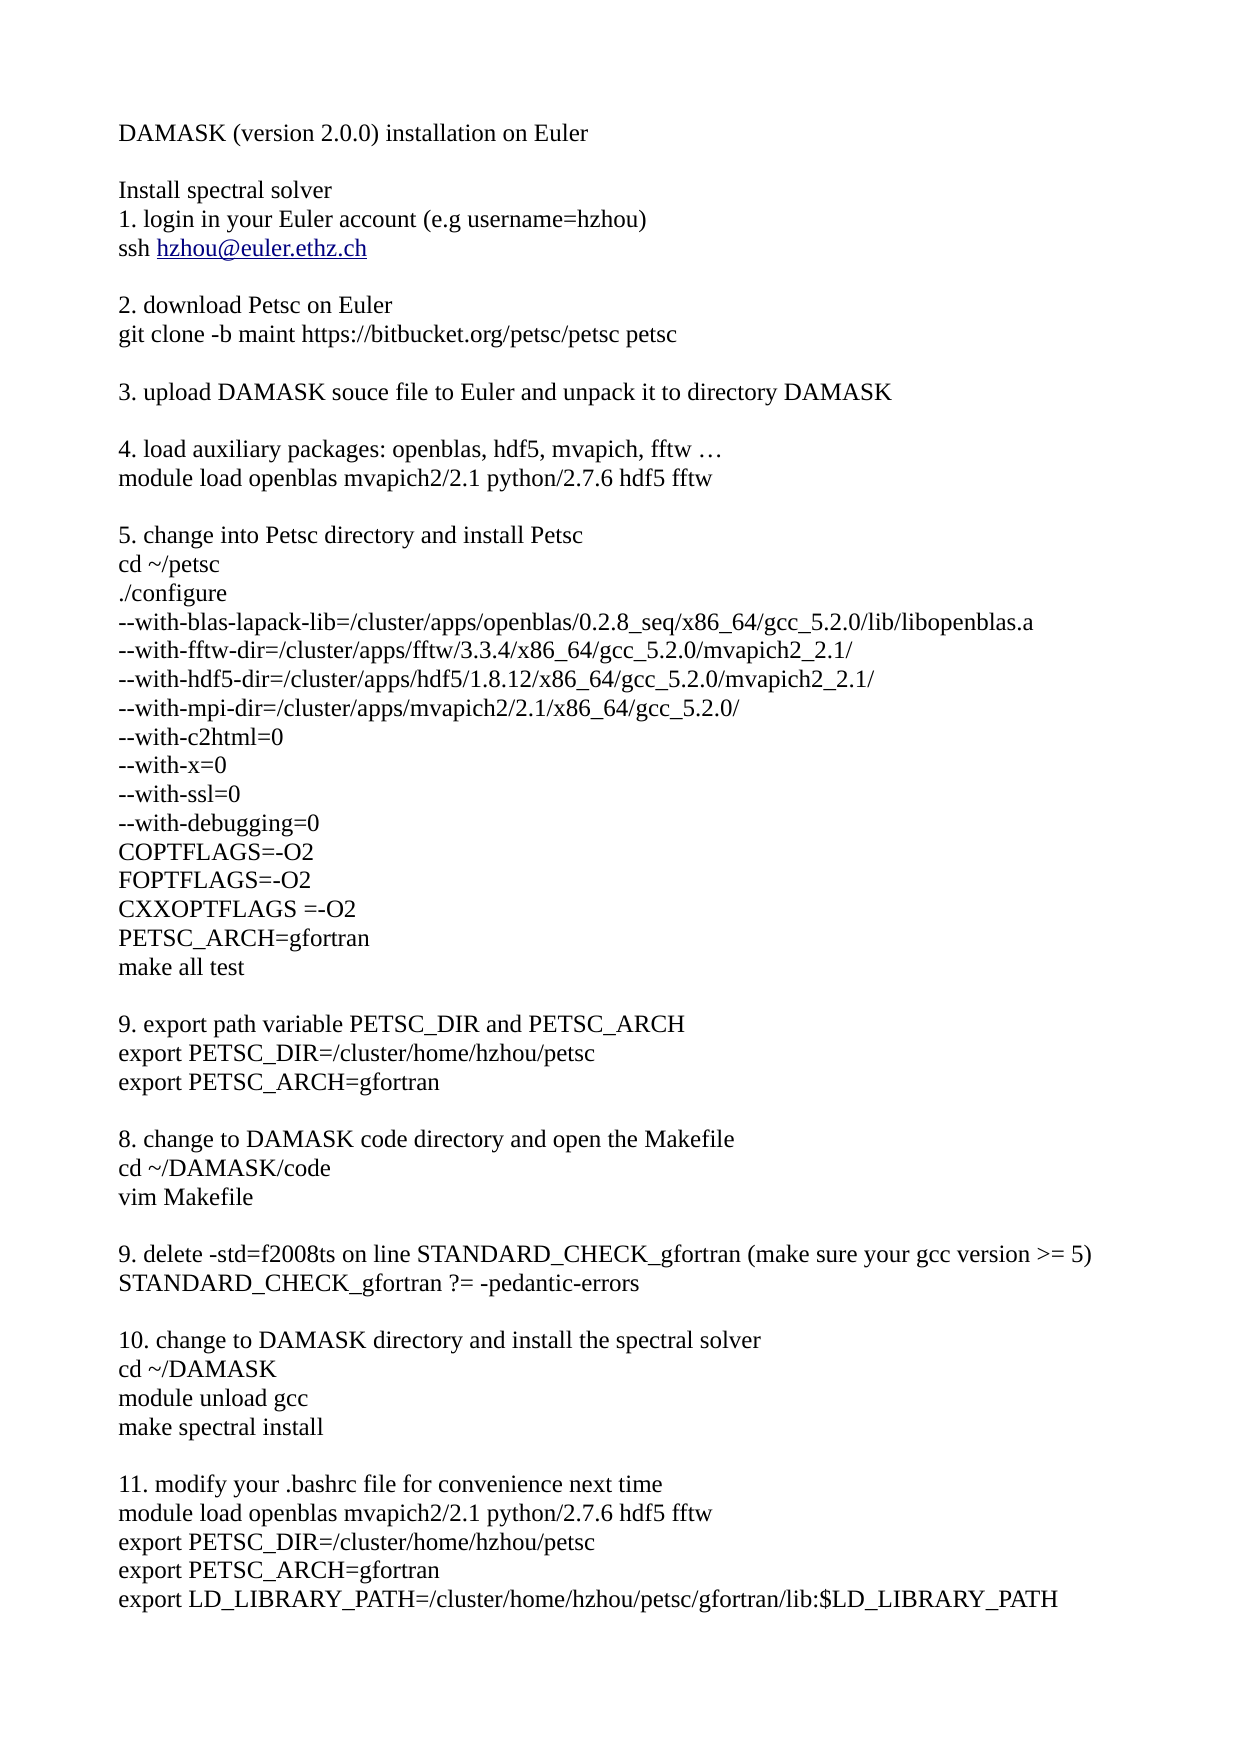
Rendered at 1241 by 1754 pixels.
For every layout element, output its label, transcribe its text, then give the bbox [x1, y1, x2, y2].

text ssh hzhou@euler.ethz.ch [118, 233, 1122, 262]
text export PETSC_ARCH=gfortran [118, 1556, 1122, 1584]
text 1. login in your Euler account (e.g username=hzhou) [118, 204, 1122, 233]
text PETSC_ARCH=gfortran [118, 923, 1122, 952]
text git clone -b maint https://bitbucket.org/petsc/petsc petsc [118, 319, 1122, 348]
text 10. change to DAMASK directory and install the spectral solver [118, 1326, 1122, 1354]
text module load openblas mvapich2/2.1 python/2.7.6 hdf5 fftw [118, 1498, 1122, 1527]
text 3. upload DAMASK souce file to Euler and unpack it to directory DAMASK [118, 377, 1122, 406]
text --with-debugging=0 [118, 808, 1122, 837]
text STANDARD_CHECK_gfortran ?= -pedantic-errors [118, 1268, 1122, 1297]
text 4. load auxiliary packages: openblas, hdf5, mvapich, fftw … [118, 434, 1122, 463]
text --with-hdf5-dir=/cluster/apps/hdf5/1.8.12/x86_64/gcc_5.2.0/mvapich2_2.1/ [118, 664, 1122, 693]
text cd ~/petsc [118, 549, 1122, 578]
text FOPTFLAGS=-O2 [118, 866, 1122, 894]
text --with-x=0 [118, 751, 1122, 779]
text DAMASK (version 2.0.0) installation on Euler [118, 118, 1122, 147]
text 8. change to DAMASK code directory and open the Makefile [118, 1124, 1122, 1153]
text --with-mpi-dir=/cluster/apps/mvapich2/2.1/x86_64/gcc_5.2.0/ [118, 693, 1122, 722]
text export PETSC_DIR=/cluster/home/hzhou/petsc [118, 1038, 1122, 1067]
text --with-ssl=0 [118, 779, 1122, 808]
text 9. delete -std=f2008ts on line STANDARD_CHECK_gfortran (make sure your gcc version >= 5) [118, 1239, 1122, 1268]
text 9. export path variable PETSC_DIR and PETSC_ARCH [118, 1009, 1122, 1038]
text --with-blas-lapack-lib=/cluster/apps/openblas/0.2.8_seq/x86_64/gcc_5.2.0/lib/libopenblas.a [118, 607, 1122, 636]
text vim Makefile [118, 1182, 1122, 1211]
text module load openblas mvapich2/2.1 python/2.7.6 hdf5 fftw [118, 463, 1122, 492]
text COPTFLAGS=-O2 [118, 837, 1122, 866]
text make spectral install [118, 1412, 1122, 1441]
text export LD_LIBRARY_PATH=/cluster/home/hzhou/petsc/gfortran/lib:$LD_LIBRARY_PATH [118, 1584, 1122, 1613]
text export PETSC_ARCH=gfortran [118, 1067, 1122, 1096]
text --with-fftw-dir=/cluster/apps/fftw/3.3.4/x86_64/gcc_5.2.0/mvapich2_2.1/ [118, 636, 1122, 664]
text cd ~/DAMASK/code [118, 1153, 1122, 1182]
text export PETSC_DIR=/cluster/home/hzhou/petsc [118, 1527, 1122, 1556]
text CXXOPTFLAGS =-O2 [118, 894, 1122, 923]
text 11. modify your .bashrc file for convenience next time [118, 1469, 1122, 1498]
text cd ~/DAMASK [118, 1354, 1122, 1383]
text ./configure [118, 578, 1122, 607]
text 2. download Petsc on Euler [118, 291, 1122, 319]
text module unload gcc [118, 1383, 1122, 1412]
text make all test [118, 952, 1122, 981]
text Install spectral solver [118, 176, 1122, 204]
text 5. change into Petsc directory and install Petsc [118, 521, 1122, 549]
text --with-c2html=0 [118, 722, 1122, 751]
